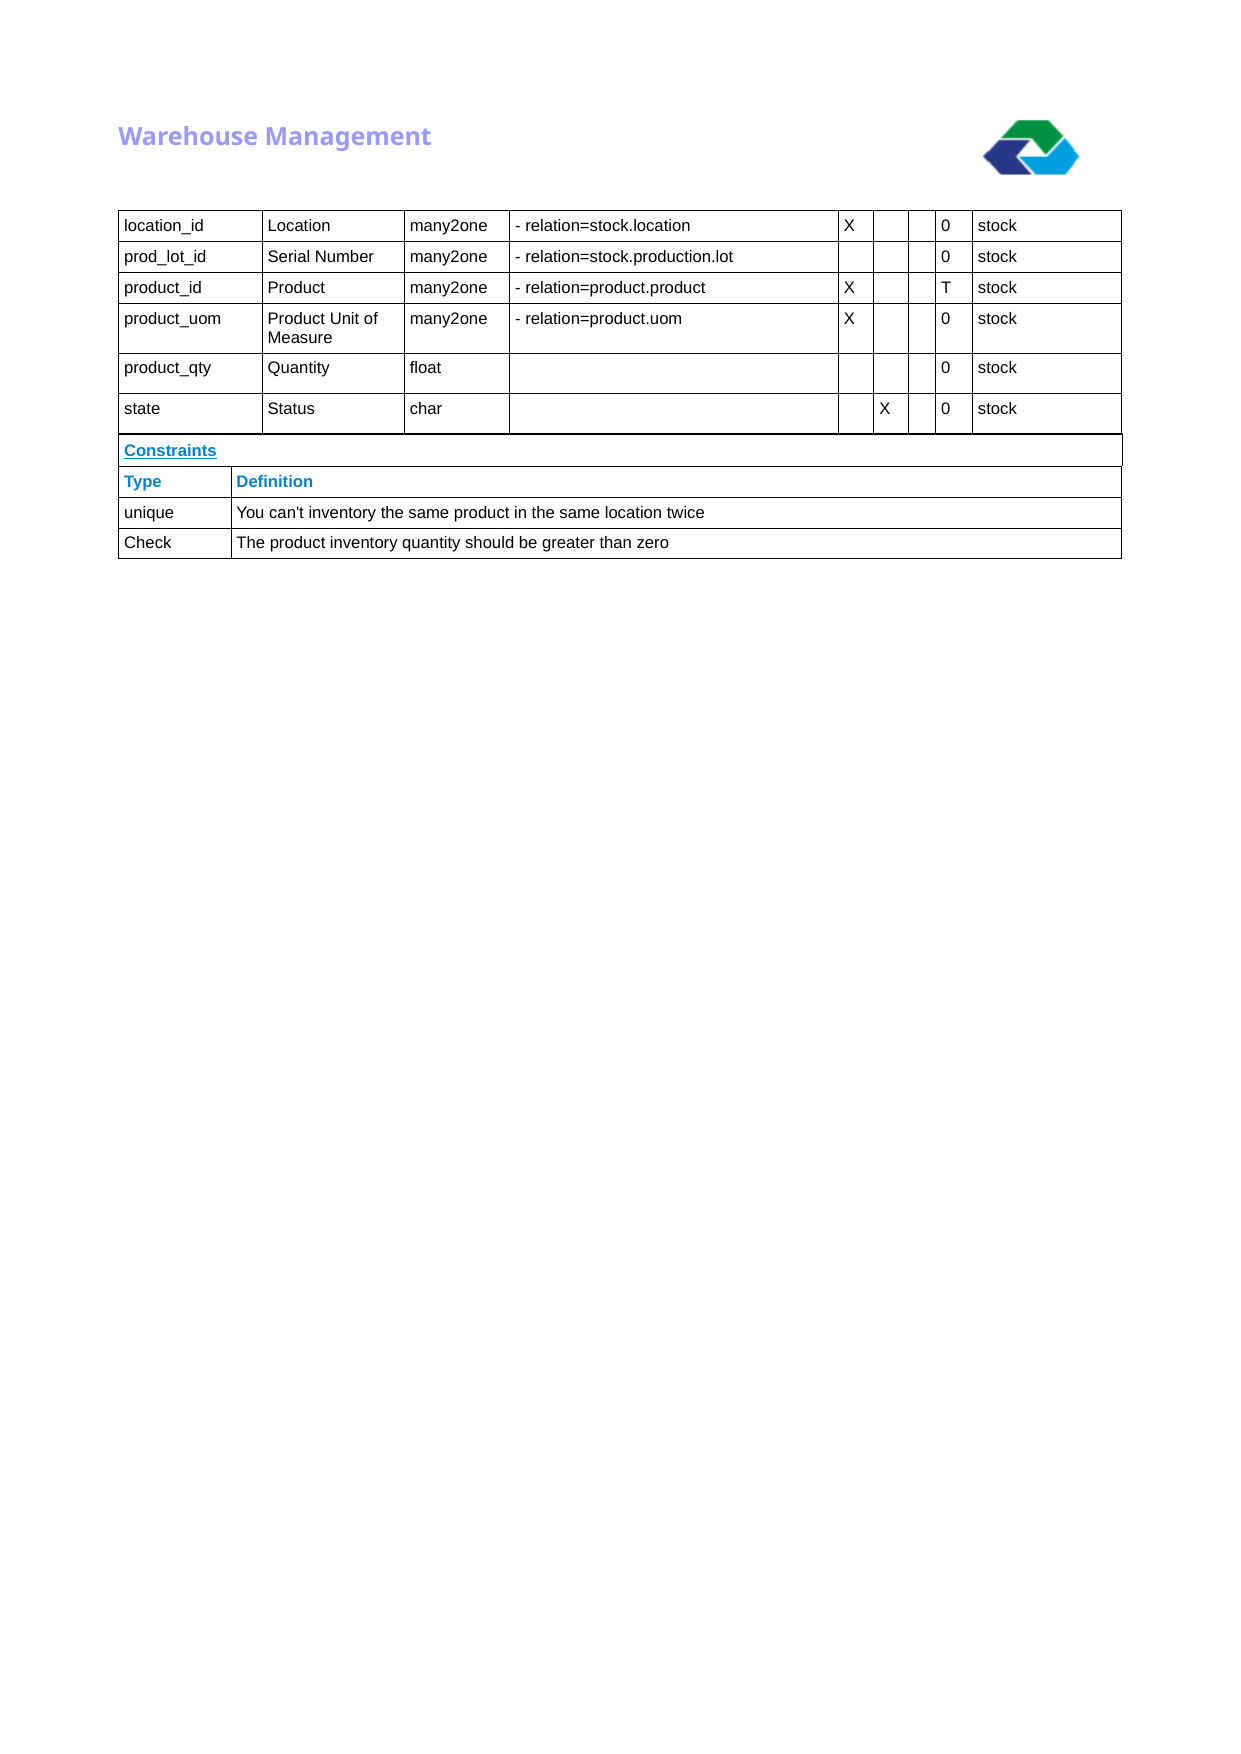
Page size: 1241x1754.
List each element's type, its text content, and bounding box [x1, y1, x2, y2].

table_cell - relation=product.uom [510, 304, 838, 352]
table_cell [839, 242, 873, 272]
table_cell stock [973, 394, 1121, 433]
table_cell [909, 304, 935, 352]
table_cell [909, 394, 935, 433]
table_cell Quantity [263, 354, 404, 393]
table_cell - relation=stock.production.lot [510, 242, 838, 272]
table_cell - relation=stock.location [510, 211, 838, 241]
table_cell unique [119, 498, 231, 527]
table_cell X [839, 304, 873, 352]
table_cell X [839, 273, 873, 303]
table_cell product_uom [119, 304, 262, 352]
table_cell stock [973, 304, 1121, 352]
table_cell [510, 394, 838, 433]
table_cell [874, 304, 908, 352]
table_cell [909, 242, 935, 272]
table_cell [874, 273, 908, 303]
table_cell many2one [405, 211, 509, 241]
table_cell product_id [119, 273, 262, 303]
table_cell many2one [405, 304, 509, 352]
table_header Constraints [119, 435, 1122, 466]
table_cell Check [119, 529, 231, 558]
table_cell [839, 354, 873, 393]
table_cell 0 [936, 211, 972, 241]
table_cell Product Unit of Measure [263, 304, 404, 352]
table_cell char [405, 394, 509, 433]
picture [980, 118, 1083, 177]
table_cell Location [263, 211, 404, 241]
table_cell [874, 242, 908, 272]
table_cell Serial Number [263, 242, 404, 272]
table_cell state [119, 394, 262, 433]
table_cell [909, 354, 935, 393]
table_cell [909, 273, 935, 303]
table_cell stock [973, 211, 1121, 241]
table_cell stock [973, 354, 1121, 393]
table_cell You can't inventory the same product in the same location twice [232, 498, 1121, 527]
table_cell [874, 354, 908, 393]
table_cell many2one [405, 242, 509, 272]
table_cell X [874, 394, 908, 433]
table_cell product_qty [119, 354, 262, 393]
table_cell [909, 211, 935, 241]
table_header Definition [232, 467, 1121, 497]
table_cell 0 [936, 394, 972, 433]
table_cell float [405, 354, 509, 393]
table_cell [874, 211, 908, 241]
table_cell many2one [405, 273, 509, 303]
table_cell Product [263, 273, 404, 303]
table_cell [510, 354, 838, 393]
table_cell Status [263, 394, 404, 433]
table_cell location_id [119, 211, 262, 241]
table_cell T [936, 273, 972, 303]
table_cell 0 [936, 242, 972, 272]
table_cell stock [973, 273, 1121, 303]
table_cell [839, 394, 873, 433]
table_cell stock [973, 242, 1121, 272]
table_cell 0 [936, 354, 972, 393]
table_cell prod_lot_id [119, 242, 262, 272]
table_header Type [119, 467, 231, 497]
table_cell The product inventory quantity should be greater than zero [232, 529, 1121, 558]
table_cell X [839, 211, 873, 241]
table_cell - relation=product.product [510, 273, 838, 303]
table_cell 0 [936, 304, 972, 352]
